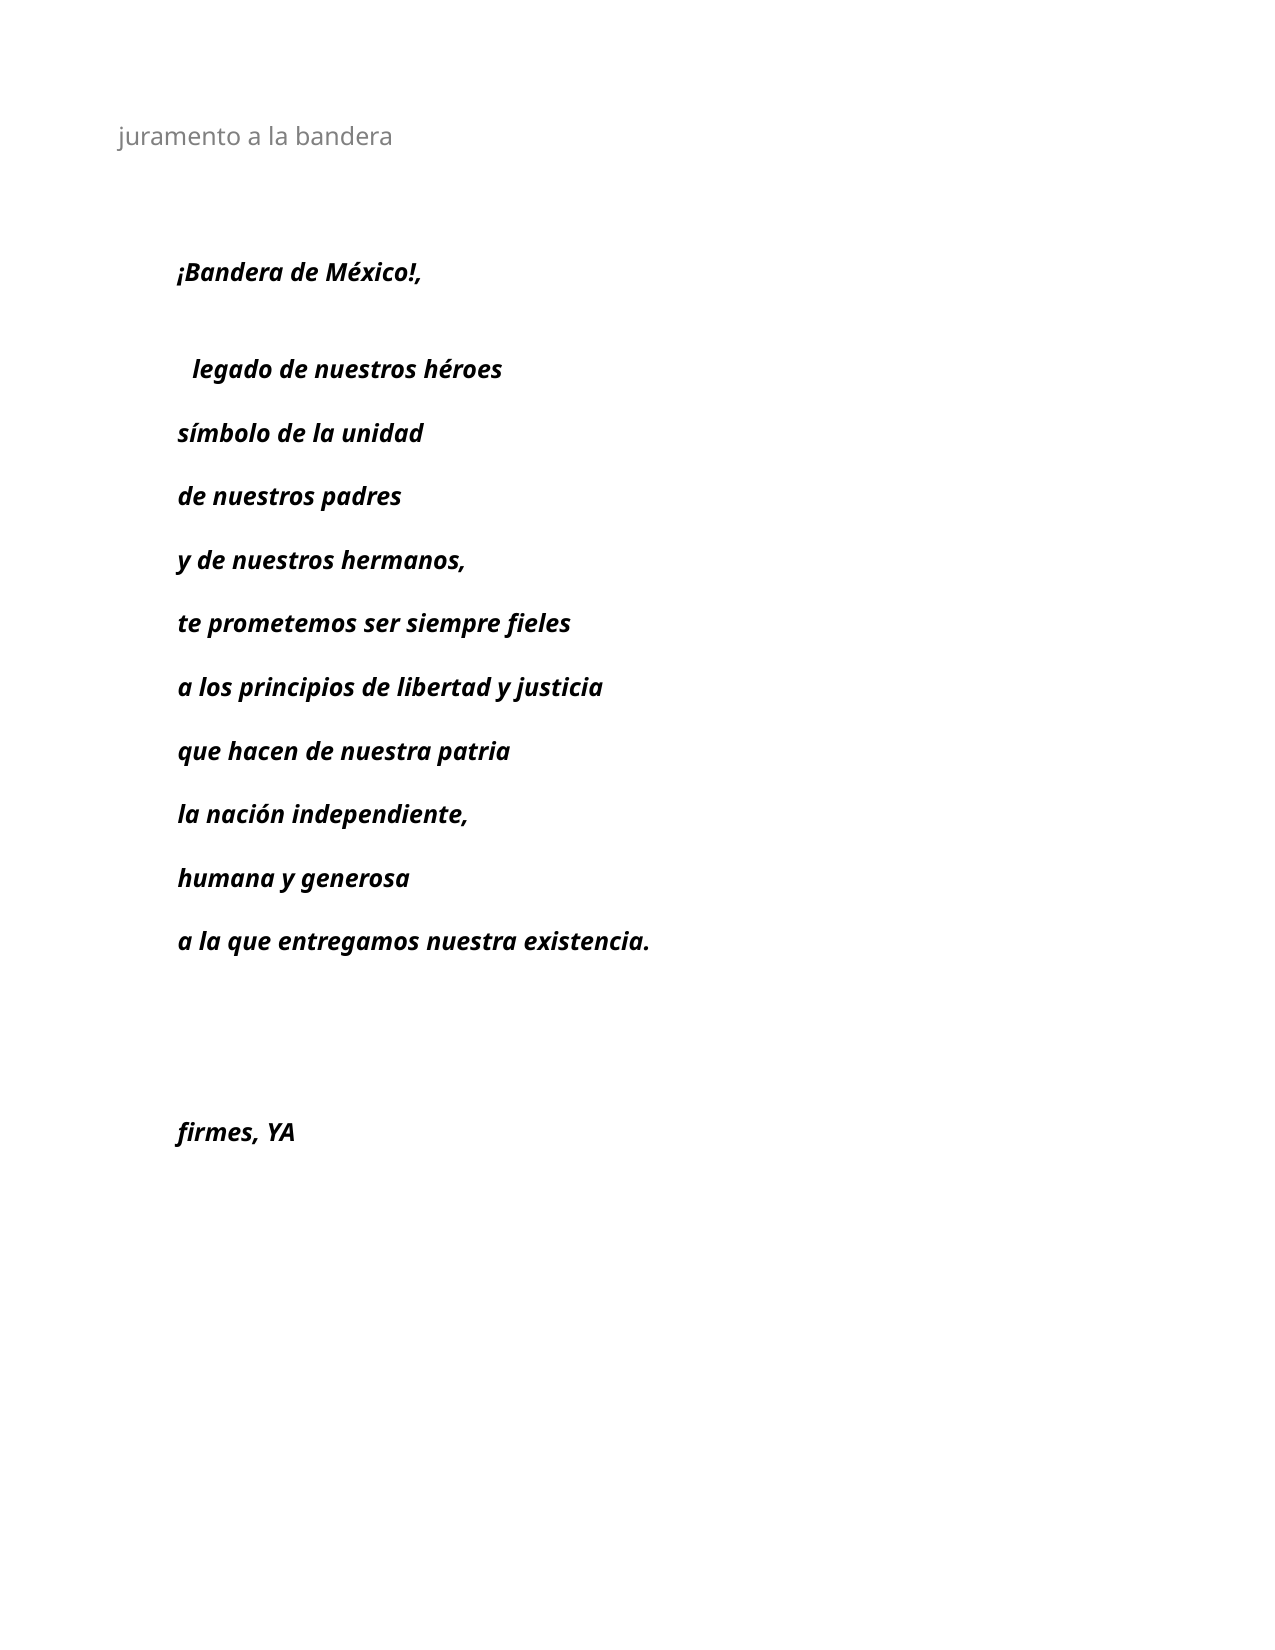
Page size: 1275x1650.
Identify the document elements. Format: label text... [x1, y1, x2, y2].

list que hacen de nuestra patria [177, 733, 1157, 767]
list a los principios de libertad y justicia [177, 670, 1157, 704]
text juramento a la bandera [118, 118, 1157, 152]
list y de nuestros hermanos, [177, 543, 1157, 577]
list de nuestros padres [177, 479, 1157, 513]
list a la que entregamos nuestra existencia. [177, 924, 1157, 958]
list la nación independiente, [177, 797, 1157, 831]
list humana y generosa [177, 860, 1157, 894]
list ¡Bandera de México!, [177, 254, 1157, 288]
list legado de nuestros héroes [118, 352, 1157, 386]
list te prometemos ser siempre fieles [177, 606, 1157, 640]
list símbolo de la unidad [177, 416, 1157, 449]
list firmes, YA [177, 1114, 1157, 1148]
